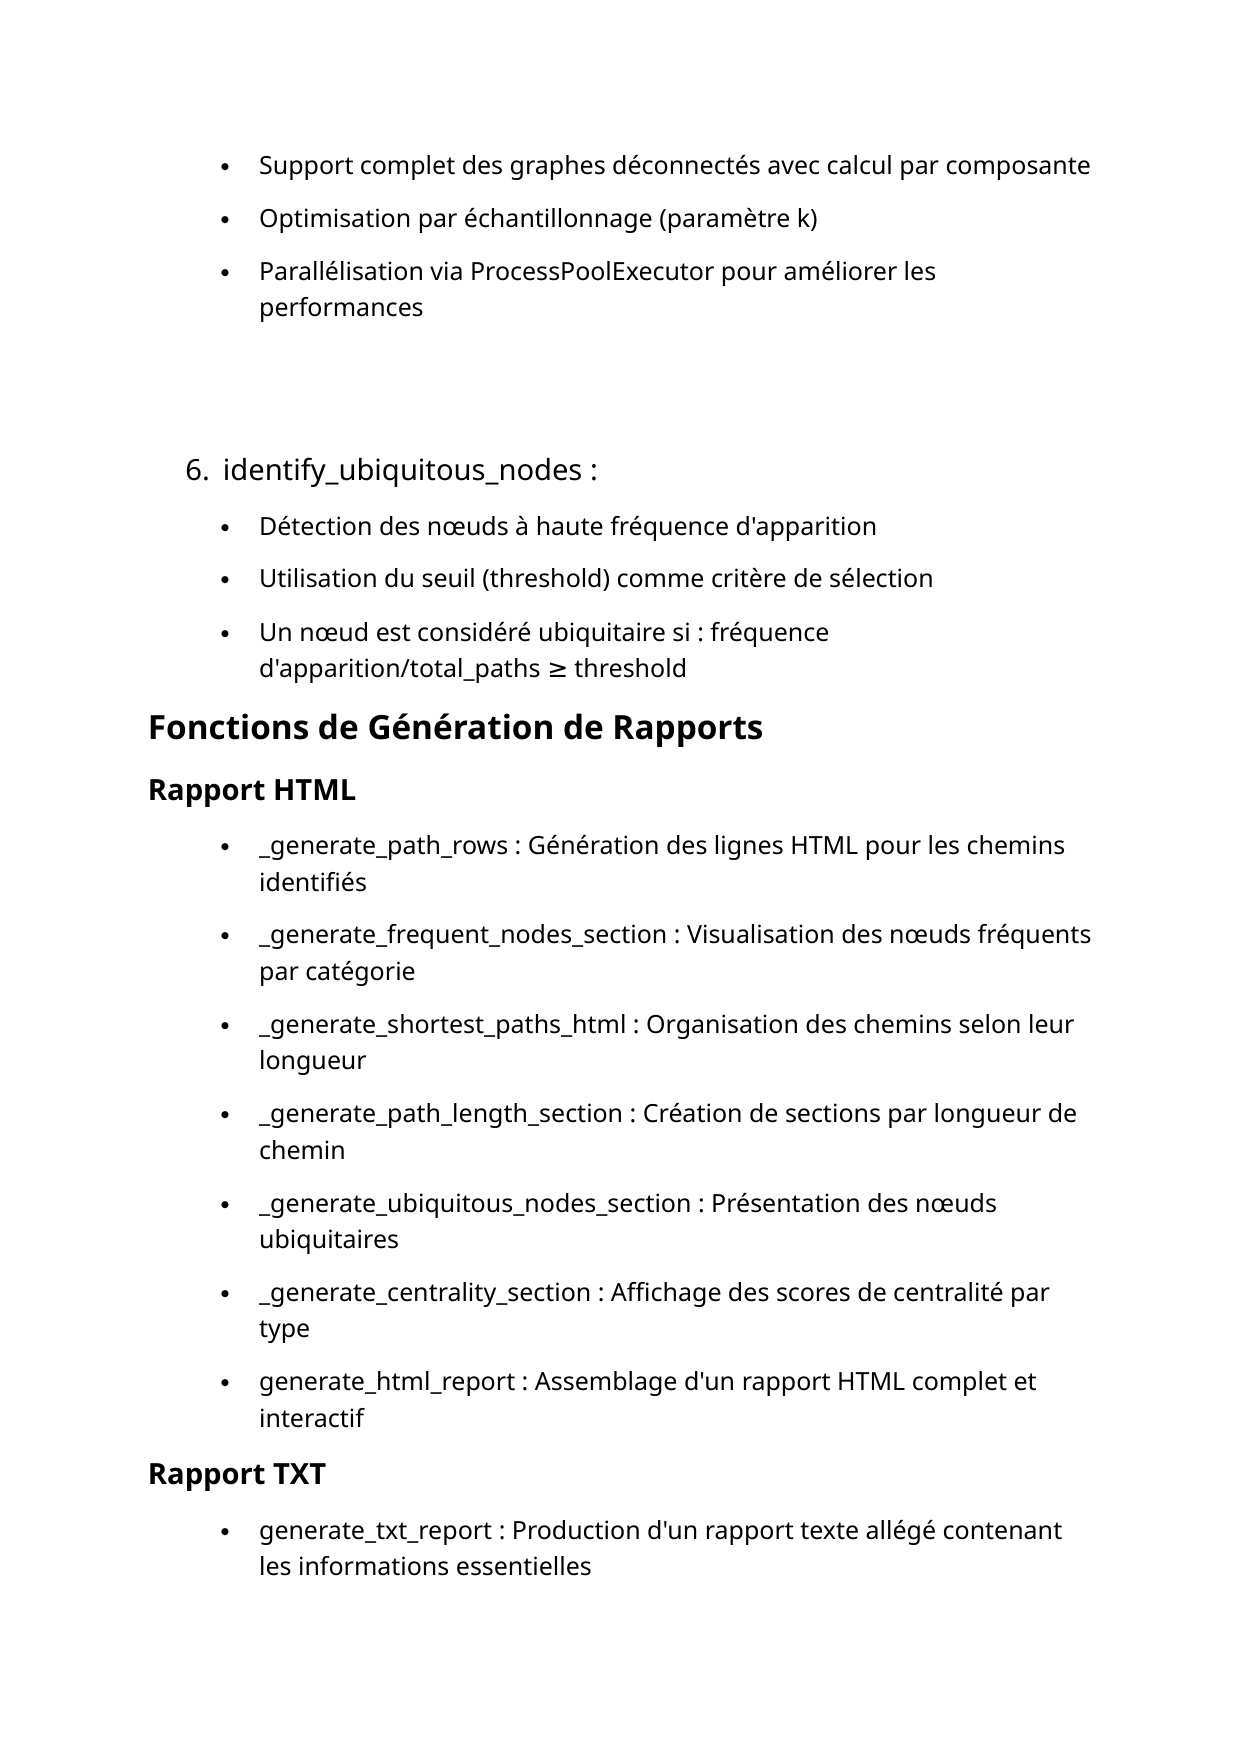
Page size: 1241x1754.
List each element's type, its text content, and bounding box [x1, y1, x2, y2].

text Rapport TXT [148, 1453, 1093, 1493]
list _generate_path_rows : Génération des lignes HTML pour les chemins identifiés [221, 828, 1093, 898]
list Support complet des graphes déconnectés avec calcul par composante [221, 148, 1093, 182]
text Rapport HTML [148, 769, 1093, 808]
list Utilisation du seuil (threshold) comme critère de sélection [221, 561, 1093, 595]
list generate_txt_report : Production d'un rapport texte allégé contenant les informations essentielles [221, 1512, 1093, 1583]
list identify_ubiquitous_nodes : [185, 449, 1093, 489]
list _generate_shortest_paths_html : Organisation des chemins selon leur longueur [221, 1007, 1093, 1077]
list _generate_centrality_section : Affichage des scores de centralité par type [221, 1275, 1093, 1345]
list Parallélisation via ProcessPoolExecutor pour améliorer les performances [221, 254, 1093, 324]
list generate_html_report : Assemblage d'un rapport HTML complet et interactif [221, 1364, 1093, 1434]
list _generate_path_length_section : Création de sections par longueur de chemin [221, 1096, 1093, 1166]
list _generate_ubiquitous_nodes_section : Présentation des nœuds ubiquitaires [221, 1185, 1093, 1256]
list Détection des nœuds à haute fréquence d'apparition [221, 508, 1093, 542]
list Un nœud est considéré ubiquitaire si : fréquence d'apparition/total_paths ≥ threshold [221, 614, 1093, 684]
text Fonctions de Génération de Rapports [148, 703, 1093, 749]
list Optimisation par échantillonnage (paramètre k) [221, 201, 1093, 235]
list _generate_frequent_nodes_section : Visualisation des nœuds fréquents par catégorie [221, 917, 1093, 988]
